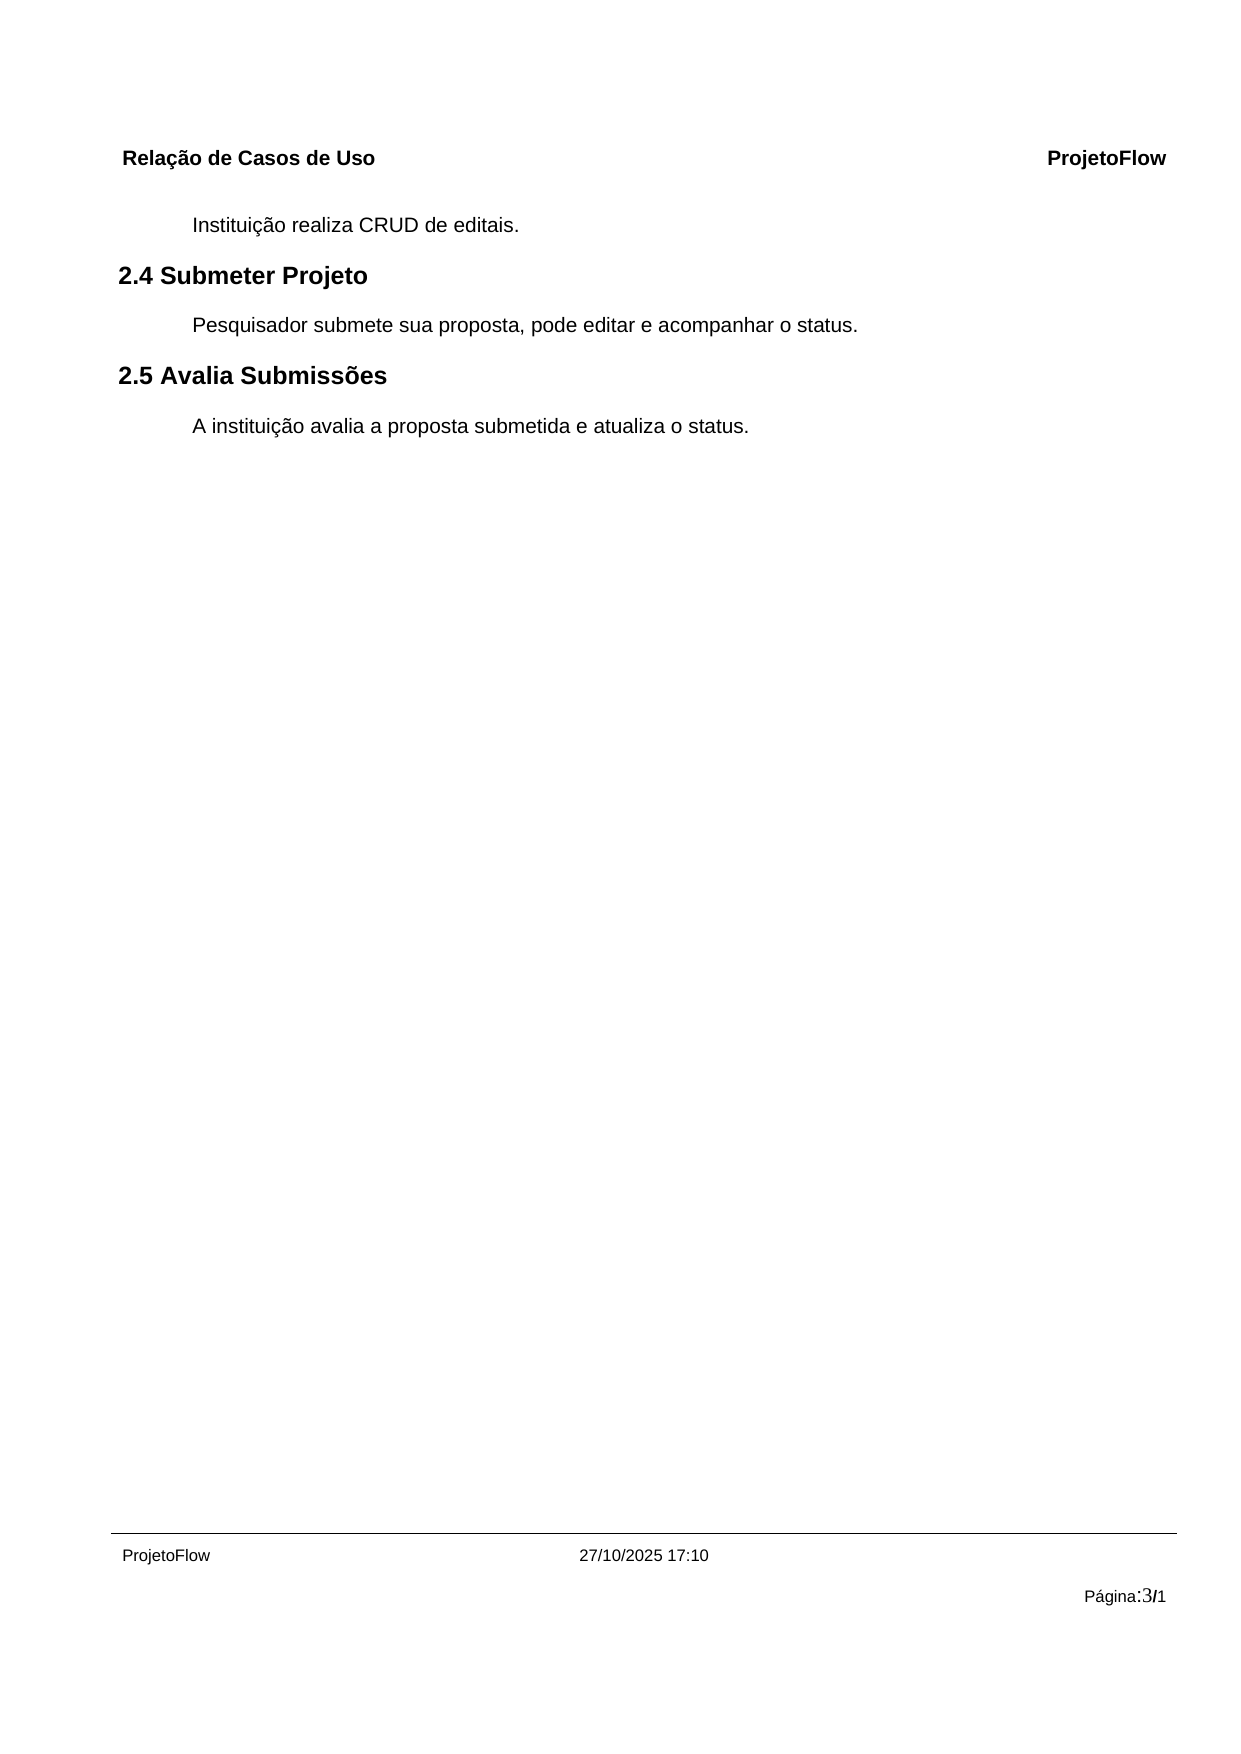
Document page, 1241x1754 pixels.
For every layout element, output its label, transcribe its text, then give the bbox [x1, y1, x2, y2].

text A instituição avalia a proposta submetida e atualiza o status. [192, 414, 1170, 438]
text 2.4 Submeter Projeto [118, 261, 1170, 289]
text 2.5 Avalia Submissões [118, 361, 1170, 390]
text Pesquisador submete sua proposta, pode editar e acompanhar o status. [192, 313, 1170, 337]
text Instituição realiza CRUD de editais. [192, 213, 1170, 237]
